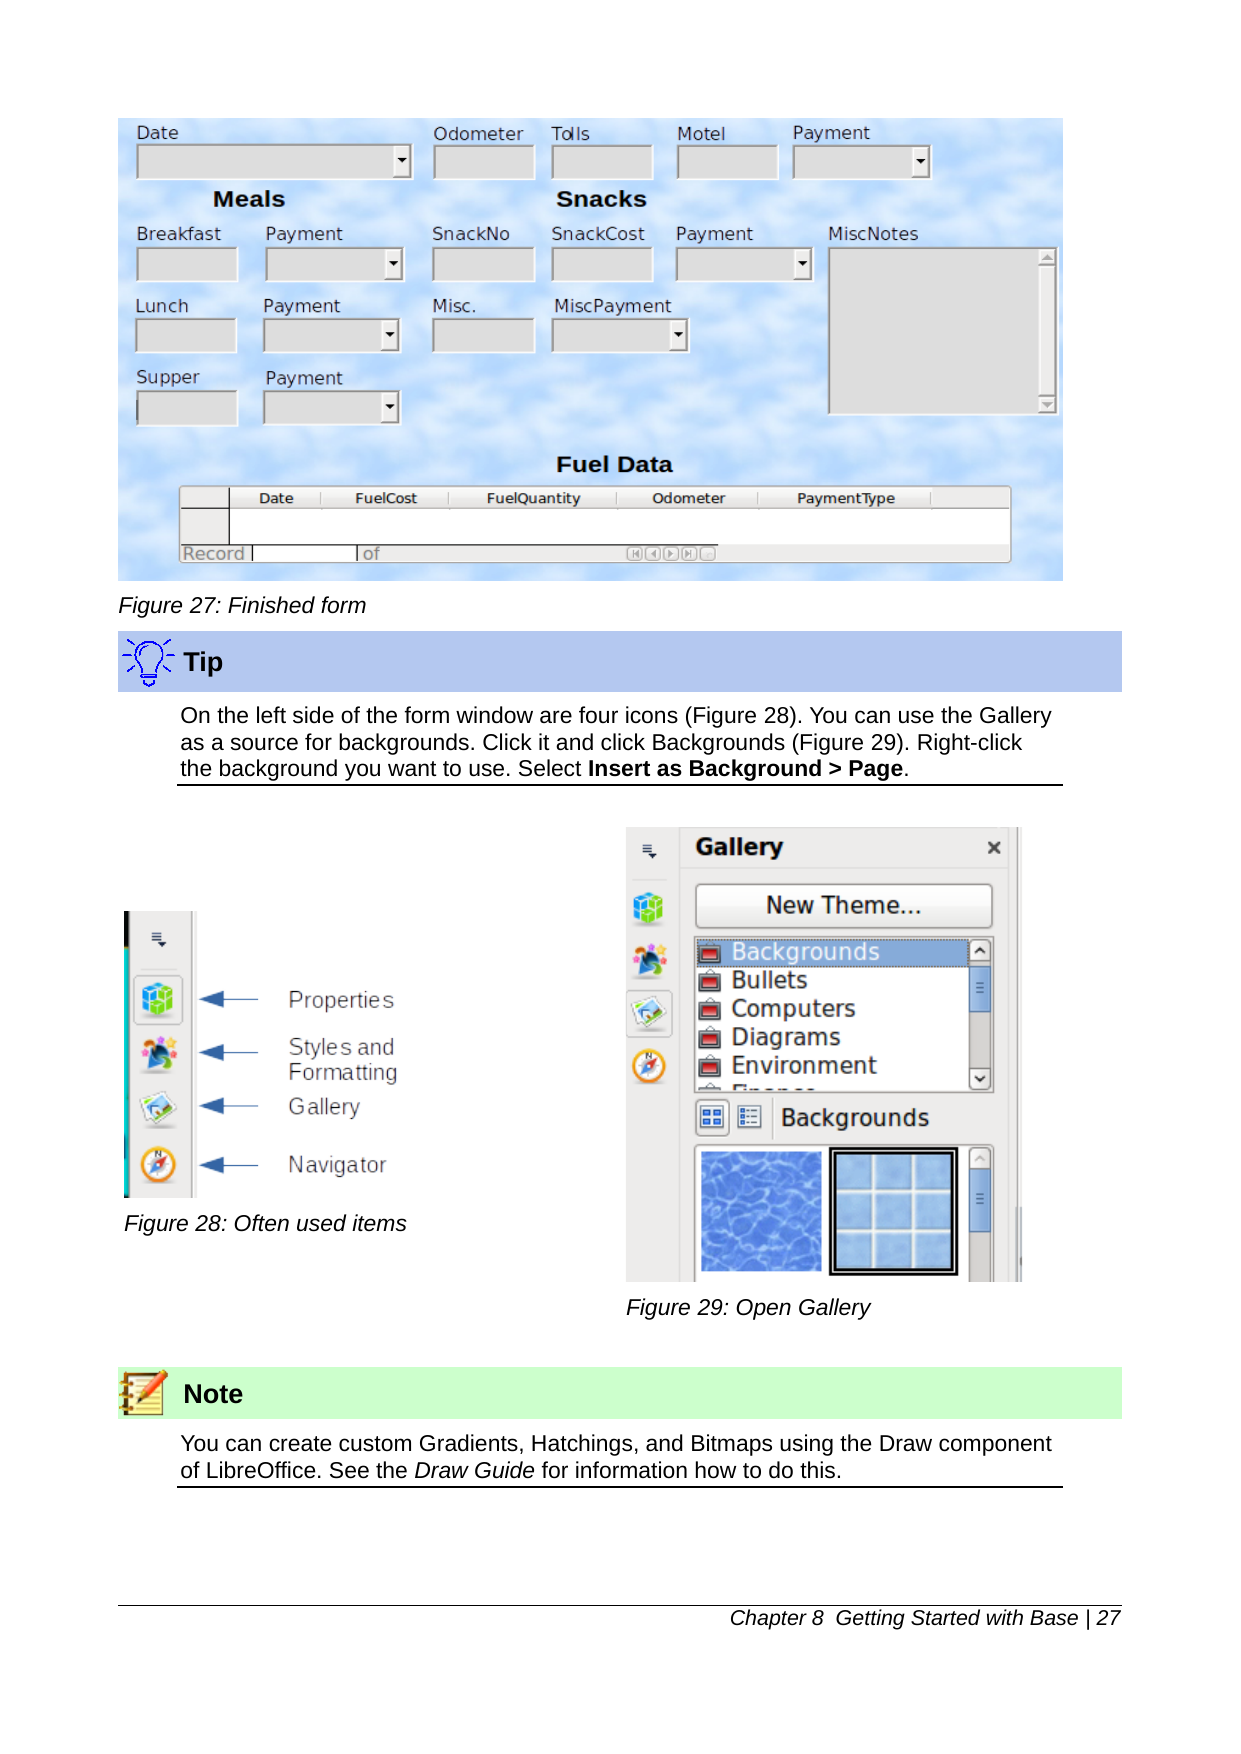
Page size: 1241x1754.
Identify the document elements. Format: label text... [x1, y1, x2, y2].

subtitle Tip [118, 631, 1122, 692]
text On the left side of the form window are four icons (Figure 28). You can use the Gallery as a source for backgrounds. Click it and click Backgrounds (Figure 29). Right-click the background you want to use. Select Insert as Background > Page. [177, 699, 1063, 784]
picture [124, 911, 423, 1198]
picture [625, 827, 1023, 1282]
table_header [118, 822, 620, 1338]
subtitle Note [118, 1367, 1122, 1419]
table_header [620, 822, 1122, 1338]
text Figure 27: Finished form [118, 592, 1063, 619]
text You can create custom Gradients, Hatchings, and Bitmaps using the Draw component of LibreOffice. See the Draw Guide for information how to do this. [177, 1427, 1063, 1486]
picture [119, 631, 179, 691]
picture [118, 118, 1063, 581]
picture [119, 1368, 170, 1419]
